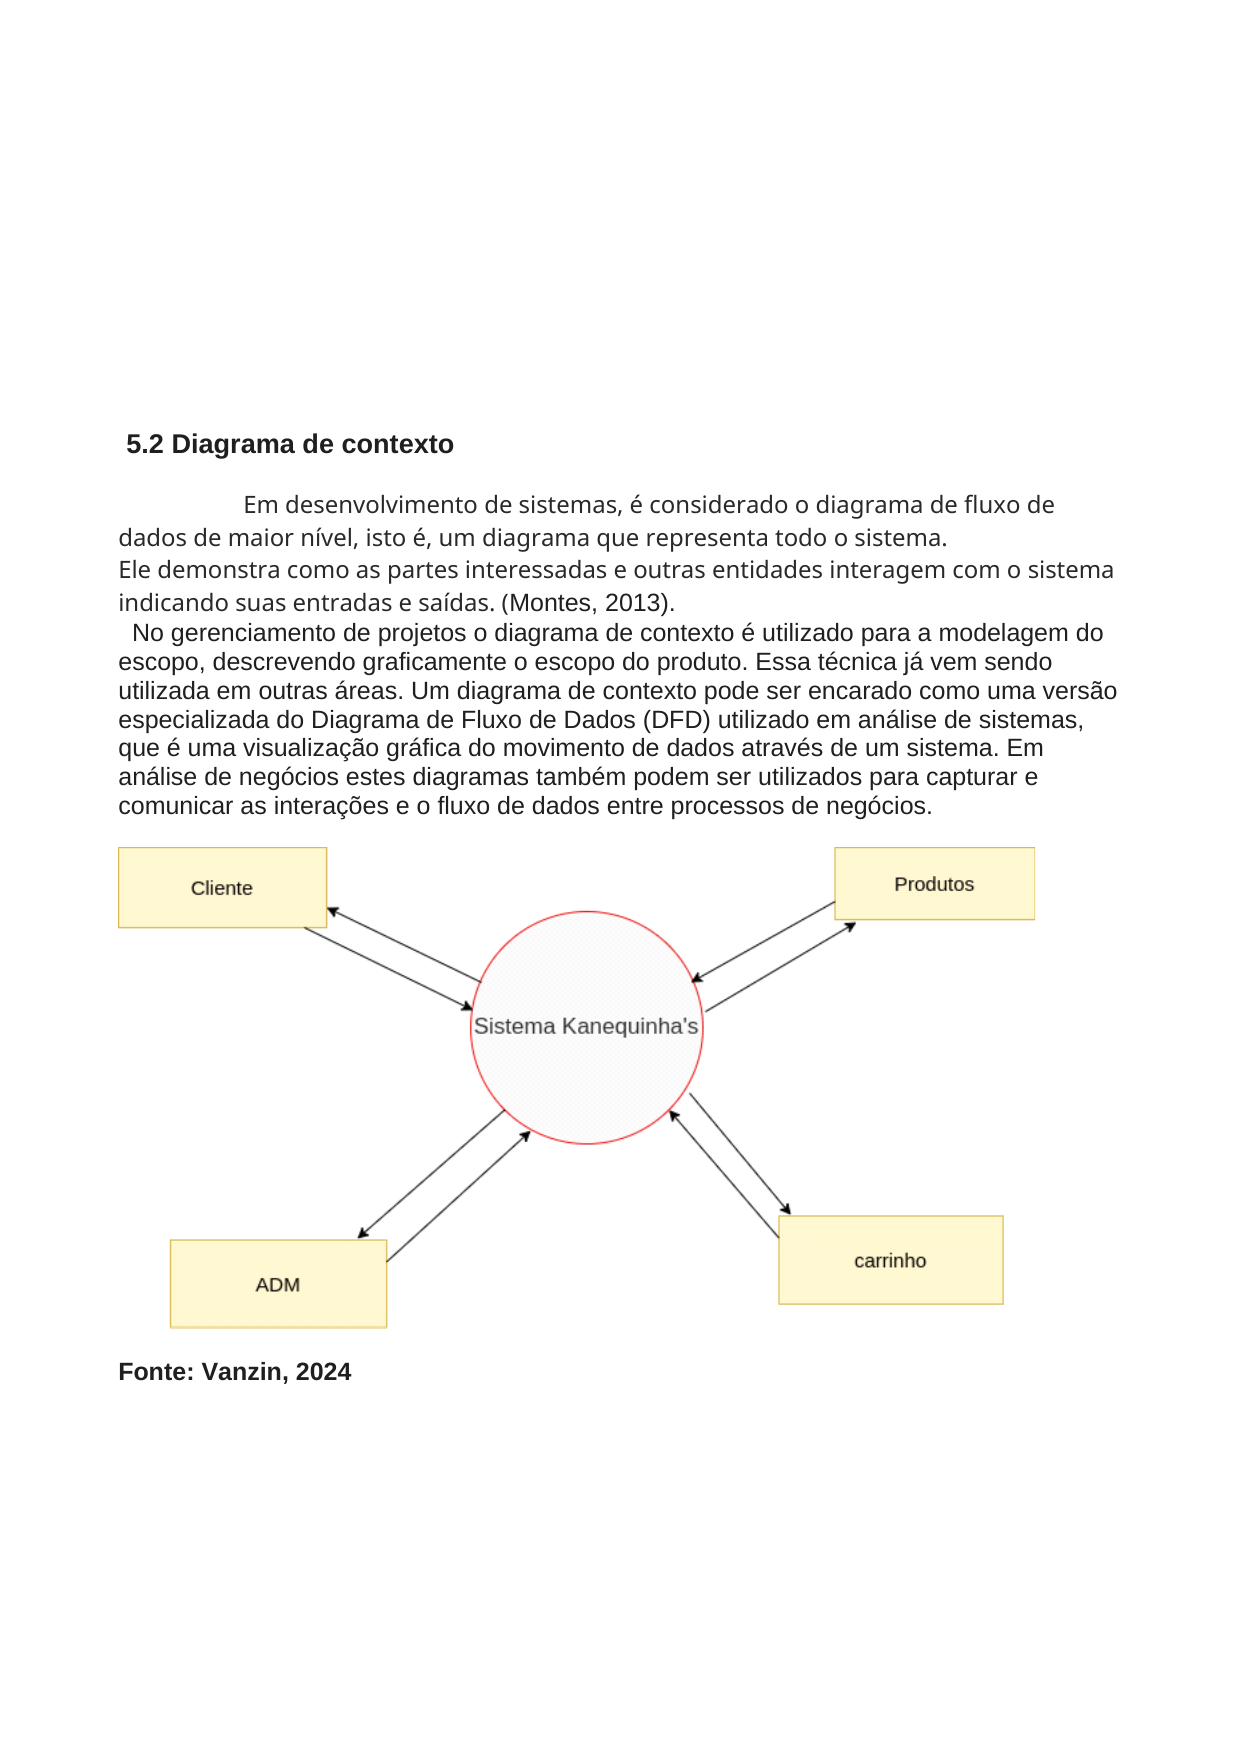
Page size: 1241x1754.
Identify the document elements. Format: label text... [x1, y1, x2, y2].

text No gerenciamento de projetos o diagrama de contexto é utilizado para a modelagem do escopo, descrevendo graficamente o escopo do produto. Essa técnica já vem sendo utilizada em outras áreas. Um diagrama de contexto pode ser encarado como uma versão especializada do Diagrama de Fluxo de Dados (DFD) utilizado em análise de sistemas, que é uma visualização gráfica do movimento de dados através de um sistema. Em análise de negócios estes diagramas também podem ser utilizados para capturar e comunicar as interações e o fluxo de dados entre processos de negócios. [118, 618, 1122, 819]
text Fonte: Vanzin, 2024 [118, 1357, 1122, 1386]
text 5.2 Diagrama de contexto [118, 426, 1122, 460]
text Em desenvolvimento de sistemas, é considerado o diagrama de fluxo de dados de maior nível, isto é, um diagrama que representa todo o sistema. Ele demonstra como as partes interessadas e outras entidades interagem com o sistema indicando suas entradas e saídas. (Montes, 2013). [118, 488, 1122, 618]
